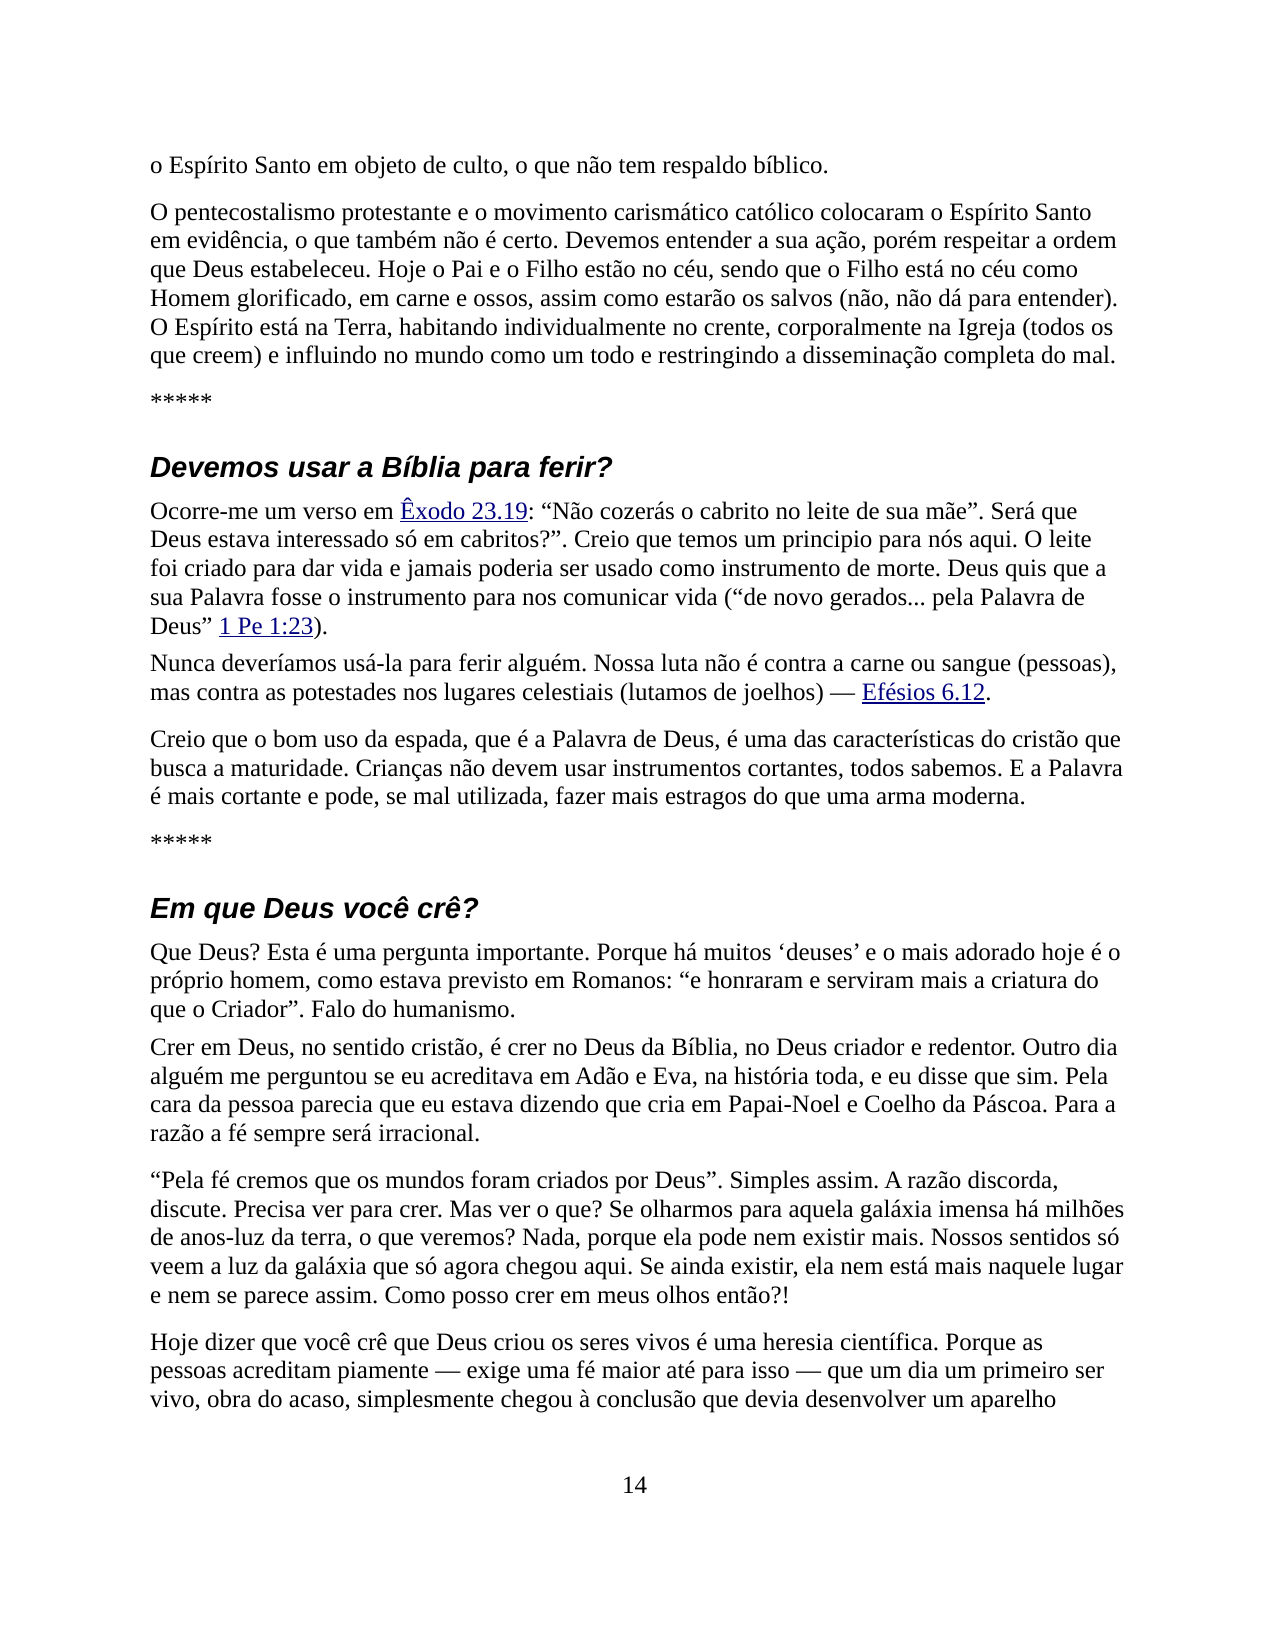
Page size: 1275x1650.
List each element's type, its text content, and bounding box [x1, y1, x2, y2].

text Creio que o bom uso da espada, que é a Palavra de Deus, é uma das características do cristão que busca a maturidade. Crianças não devem usar instrumentos cortantes, todos sabemos. E a Palavra é mais cortante e pode, se mal utilizada, fazer mais estragos do que uma arma moderna. [150, 724, 1125, 810]
text Crer em Deus, no sentido cristão, é crer no Deus da Bíblia, no Deus criador e redentor. Outro dia alguém me perguntou se eu acreditava em Adão e Eva, na história toda, e eu disse que sim. Pela cara da pessoa parecia que eu estava dizendo que cria em Papai-Noel e Coelho da Páscoa. Para a razão a fé sempre será irracional. [150, 1032, 1125, 1147]
text Que Deus? Esta é uma pergunta importante. Porque há muitos ‘deuses’ e o mais adorado hoje é o próprio homem, como estava previsto em Romanos: “e honraram e serviram mais a criatura do que o Criador”. Falo do humanismo. [150, 937, 1125, 1023]
text Ocorre-me um verso em Êxodo 23.19: “Não cozerás o cabrito no leite de sua mãe”. Será que Deus estava interessado só em cabritos?”. Creio que temos um principio para nós aqui. O leite foi criado para dar vida e jamais poderia ser usado como instrumento de morte. Deus quis que a sua Palavra fosse o instrumento para nos comunicar vida (“de novo gerados... pela Palavra de Deus” 1 Pe 1:23). [150, 496, 1125, 639]
text ***** [150, 828, 1125, 857]
text Hoje dizer que você crê que Deus criou os seres vivos é uma heresia científica. Porque as pessoas acreditam piamente — exige uma fé maior até para isso — que um dia um primeiro ser vivo, obra do acaso, simplesmente chegou à conclusão que devia desenvolver um aparelho [150, 1327, 1125, 1413]
subtitle Devemos usar a Bíblia para ferir? [150, 450, 1125, 483]
text Nunca deveríamos usá-la para ferir alguém. Nossa luta não é contra a carne ou sangue (pessoas), mas contra as potestades nos lugares celestiais (lutamos de joelhos) — Efésios 6.12. [150, 648, 1125, 706]
text “Pela fé cremos que os mundos foram criados por Deus”. Simples assim. A razão discorda, discute. Precisa ver para crer. Mas ver o que? Se olharmos para aquela galáxia imensa há milhões de anos-luz da terra, o que veremos? Nada, porque ela pode nem existir mais. Nossos sentidos só veem a luz da galáxia que só agora chegou aqui. Se ainda existir, ela nem está mais naquele lugar e nem se parece assim. Como posso crer em meus olhos então?! [150, 1165, 1125, 1309]
subtitle Em que Deus você crê? [150, 891, 1125, 924]
text ***** [150, 387, 1125, 416]
text O pentecostalismo protestante e o movimento carismático católico colocaram o Espírito Santo em evidência, o que também não é certo. Devemos entender a sua ação, porém respeitar a ordem que Deus estabeleceu. Hoje o Pai e o Filho estão no céu, sendo que o Filho está no céu como Homem glorificado, em carne e ossos, assim como estarão os salvos (não, não dá para entender). O Espírito está na Terra, habitando individualmente no crente, corporalmente na Igreja (todos os que creem) e influindo no mundo como um todo e restringindo a disseminação completa do mal. [150, 197, 1125, 369]
text o Espírito Santo em objeto de culto, o que não tem respaldo bíblico. [150, 150, 1125, 179]
